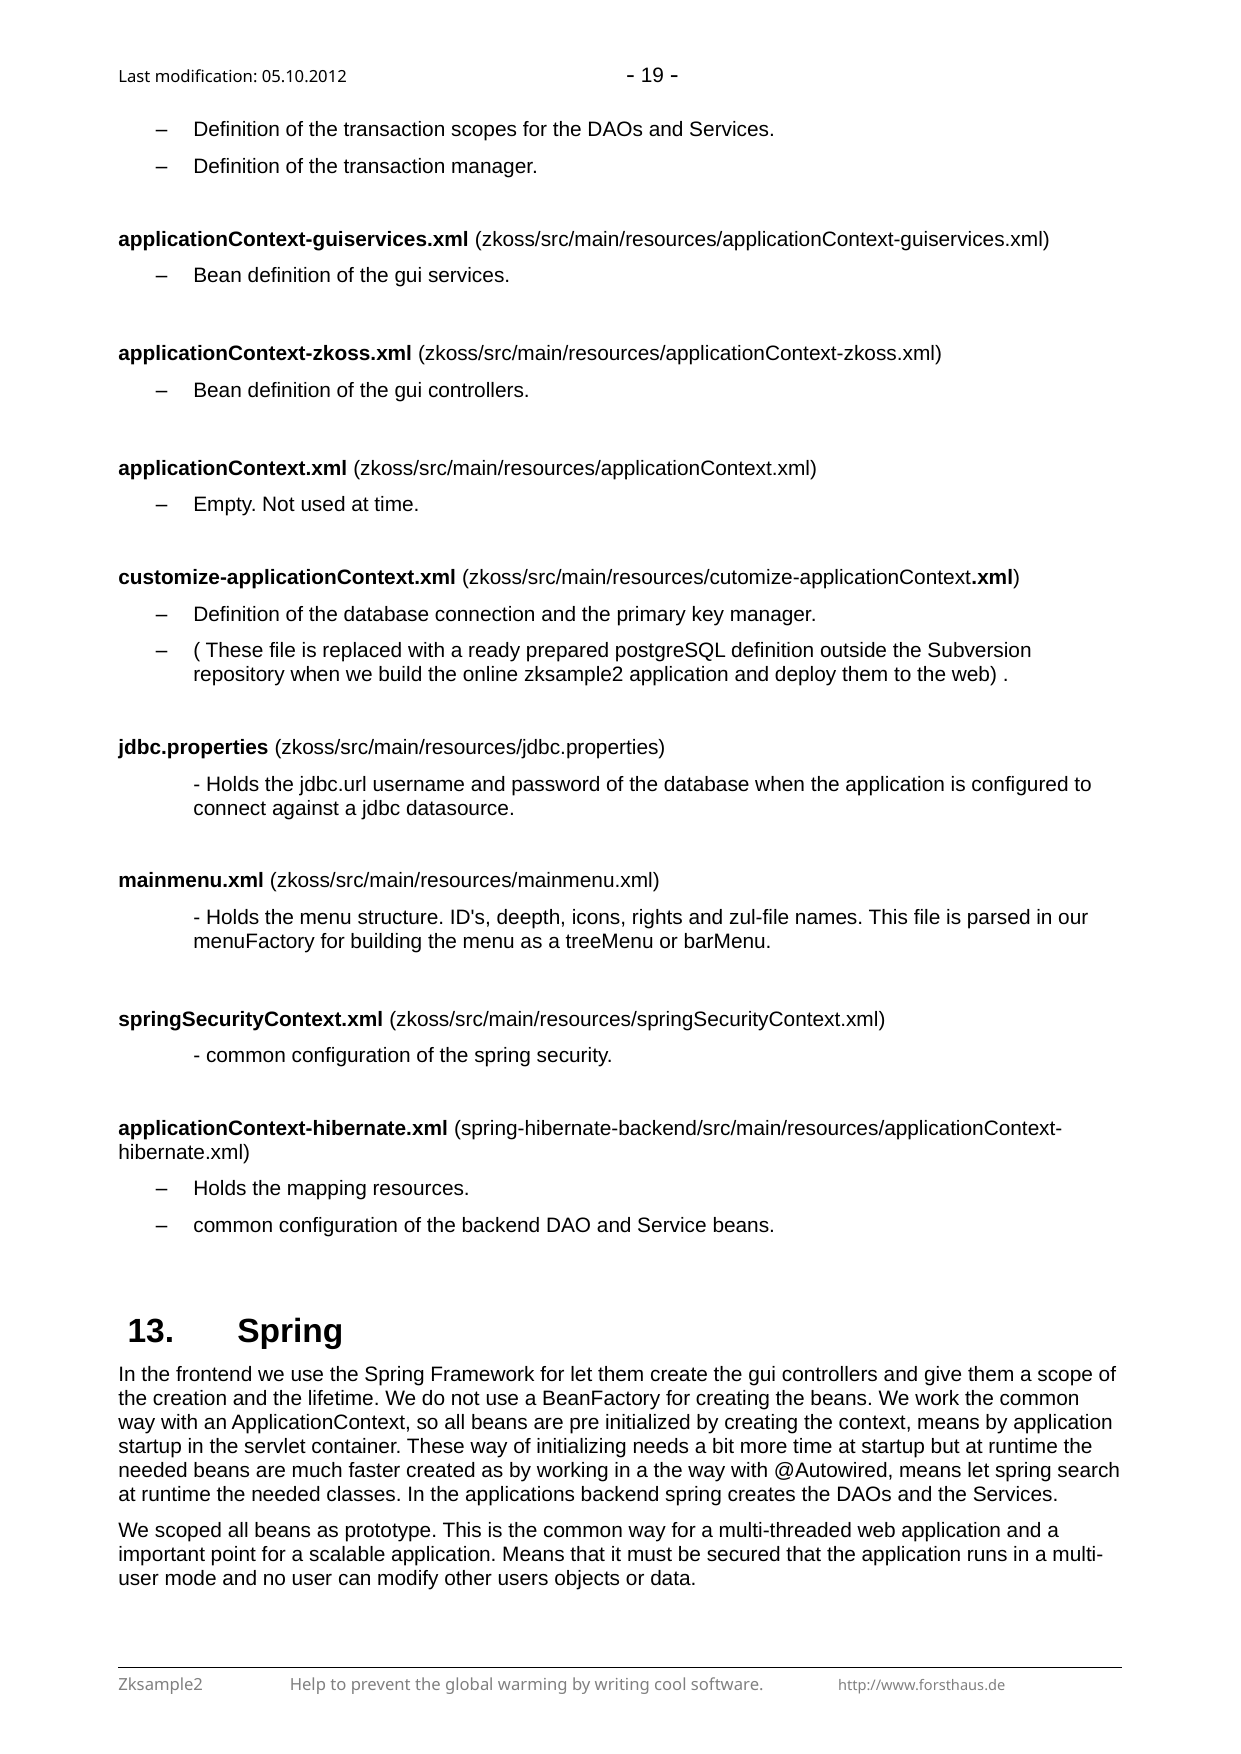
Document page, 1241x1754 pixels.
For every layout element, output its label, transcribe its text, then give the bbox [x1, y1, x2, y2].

list Definition of the transaction manager. [156, 154, 1122, 178]
text applicationContext-zkoss.xml (zkoss/src/main/resources/applicationContext-zkoss.xml) [118, 341, 1122, 365]
list - Holds the menu structure. ID's, deepth, icons, rights and zul-file names. This file is parsed in our menuFactory for building the menu as a treeMenu or barMenu. [156, 905, 1122, 953]
text mainmenu.xml (zkoss/src/main/resources/mainmenu.xml) [118, 868, 1122, 892]
subtitle Spring [118, 1311, 1122, 1349]
list - common configuration of the spring security. [156, 1043, 1122, 1067]
text jdbc.properties (zkoss/src/main/resources/jdbc.properties) [118, 735, 1122, 759]
text applicationContext-hibernate.xml (spring-hibernate-backend/src/main/resources/applicationContext-hibernate.xml) [118, 1116, 1122, 1164]
list common configuration of the backend DAO and Service beans. [156, 1213, 1122, 1237]
list Definition of the database connection and the primary key manager. [156, 601, 1122, 625]
list - Holds the jdbc.url username and password of the database when the application is configured to connect against a jdbc datasource. [156, 771, 1122, 819]
list Bean definition of the gui services. [156, 263, 1122, 287]
list ( These file is replaced with a ready prepared postgreSQL definition outside the Subversion repository when we build the online zksample2 application and deploy them to the web) . [156, 638, 1122, 686]
text In the frontend we use the Spring Framework for let them create the gui controllers and give them a scope of the creation and the lifetime. We do not use a BeanFactory for creating the beans. We work the common way with an ApplicationContext, so all beans are pre initialized by creating the context, means by application startup in the servlet container. These way of initializing needs a bit more time at startup but at runtime the needed beans are much faster created as by working in a the way with @Autowired, means let spring search at runtime the needed classes. In the applications backend spring creates the DAOs and the Services. [118, 1362, 1122, 1506]
text We scoped all beans as prototype. This is the common way for a multi-threaded web application and a important point for a scalable application. Means that it must be secured that the application runs in a multi-user mode and no user can modify other users objects or data. [118, 1518, 1122, 1590]
text applicationContext.xml (zkoss/src/main/resources/applicationContext.xml) [118, 455, 1122, 479]
list Bean definition of the gui controllers. [156, 378, 1122, 402]
list Empty. Not used at time. [156, 492, 1122, 516]
list Definition of the transaction scopes for the DAOs and Services. [156, 117, 1122, 141]
text customize-applicationContext.xml (zkoss/src/main/resources/cutomize-applicationContext.xml) [118, 565, 1122, 589]
list Holds the mapping resources. [156, 1176, 1122, 1200]
text springSecurityContext.xml (zkoss/src/main/resources/springSecurityContext.xml) [118, 1006, 1122, 1030]
text applicationContext-guiservices.xml (zkoss/src/main/resources/applicationContext-guiservices.xml) [118, 227, 1122, 251]
